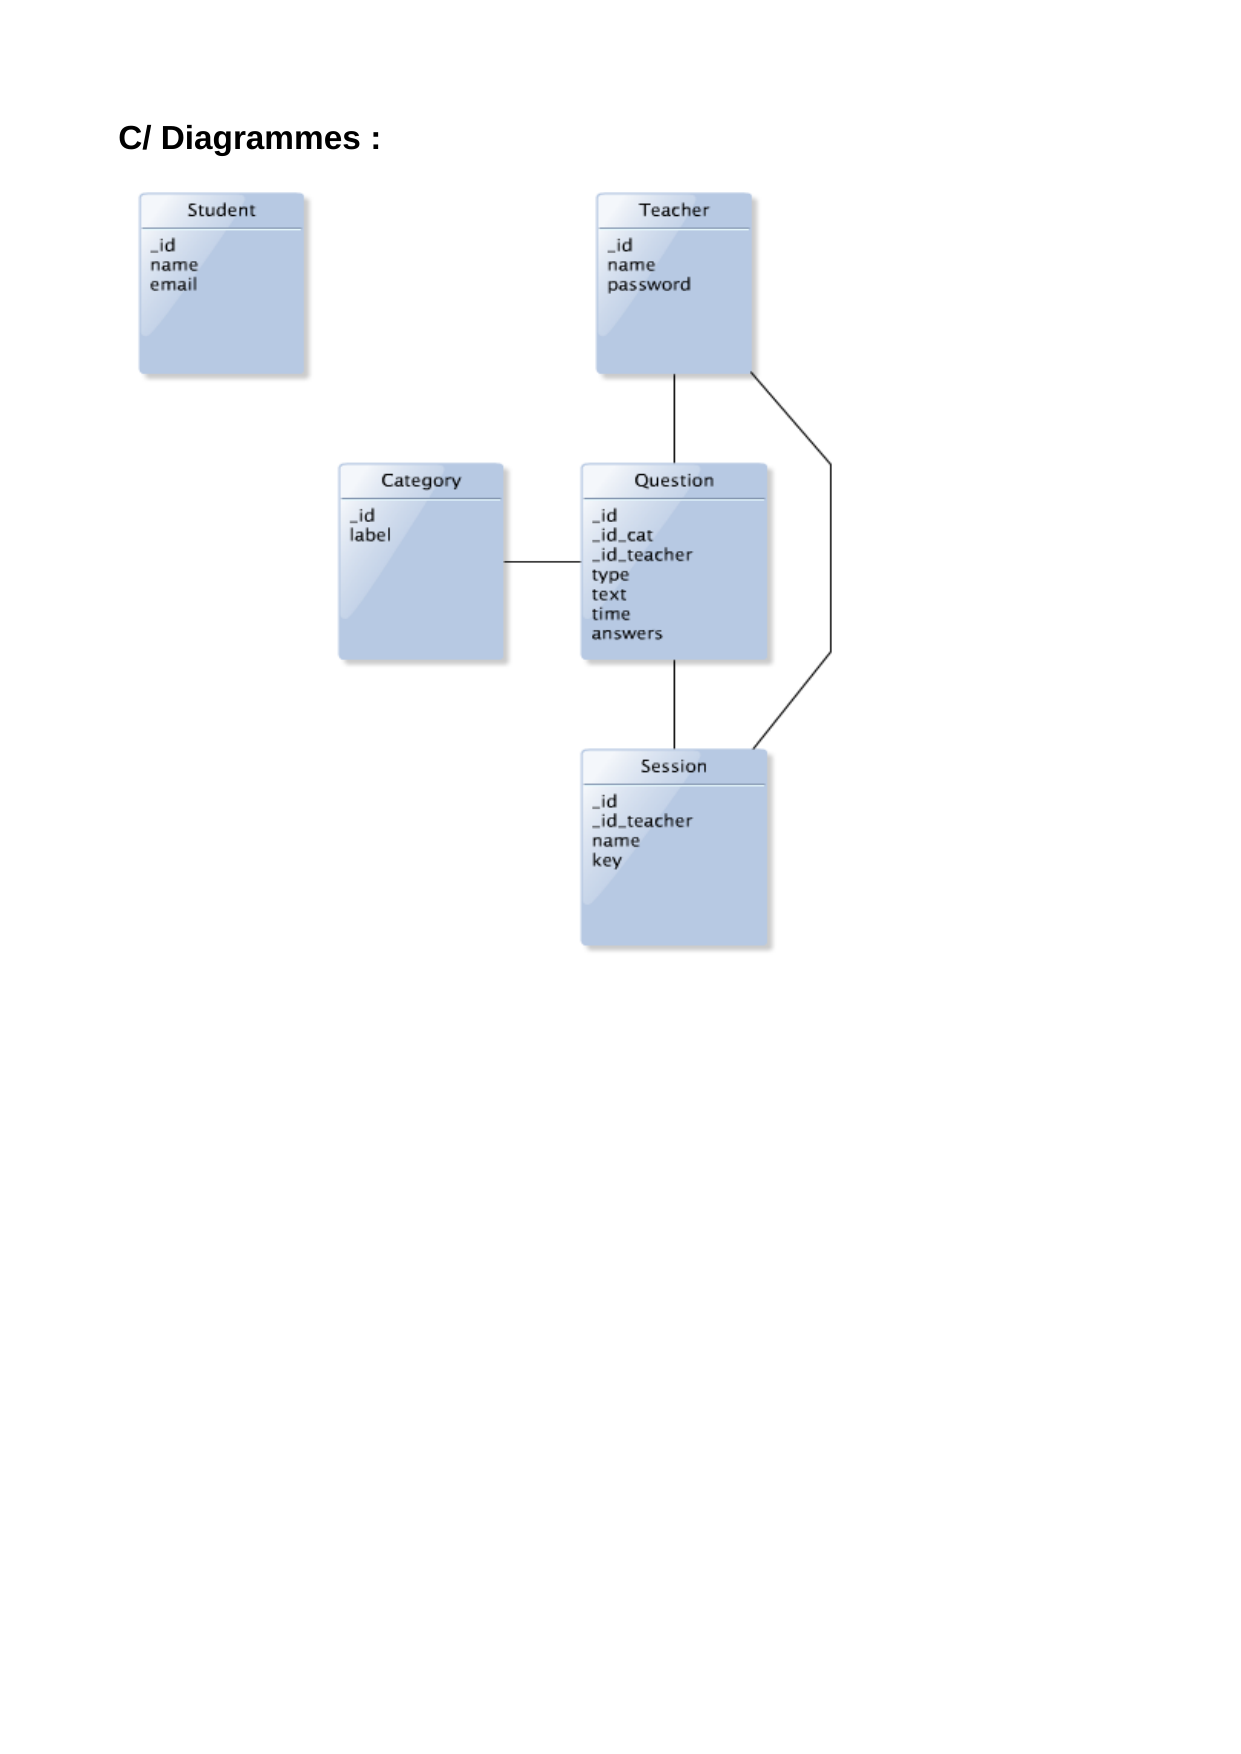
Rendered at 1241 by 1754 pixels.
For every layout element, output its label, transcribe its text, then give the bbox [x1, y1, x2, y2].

picture [117, 177, 861, 964]
text C/ Diagrammes : [118, 118, 1122, 157]
